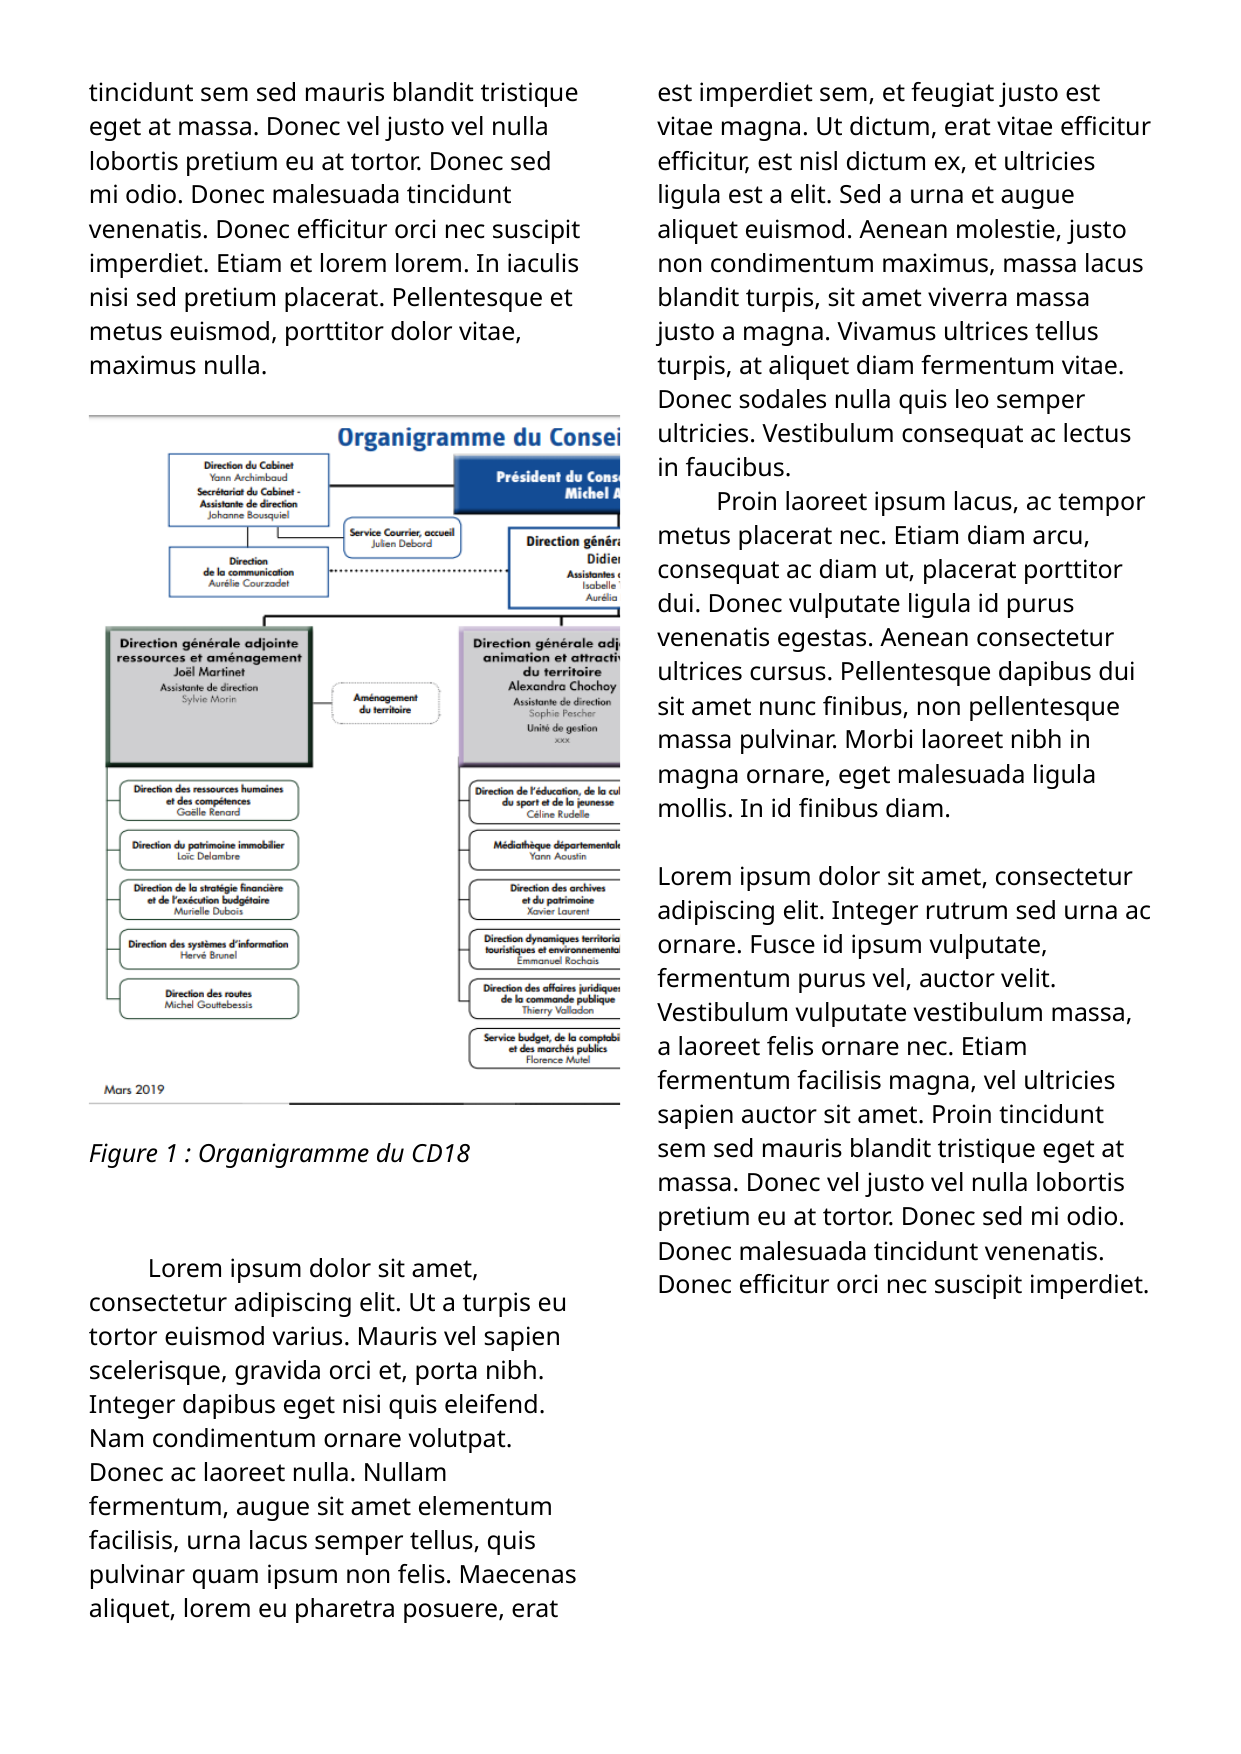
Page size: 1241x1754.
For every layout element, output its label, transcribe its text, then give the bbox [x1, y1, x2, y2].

text est imperdiet sem, et feugiat justo est vitae magna. Ut dictum, erat vitae efficitur efficitur, est nisl dictum ex, et ultricies ligula est a elit. Sed a urna et augue aliquet euismod. Aenean molestie, justo non condimentum maximus, massa lacus blandit turpis, sit amet viverra massa justo a magna. Vivamus ultrices tellus turpis, at aliquet diam fermentum vitae. Donec sodales nulla quis leo semper ultricies. Vestibulum consequat ac lectus in faucibus. [657, 75, 1152, 484]
text Lorem ipsum dolor sit amet, consectetur adipiscing elit. Ut a turpis eu tortor euismod varius. Mauris vel sapien scelerisque, gravida orci et, porta nibh. Integer dapibus eget nisi quis eleifend. Nam condimentum ornare volutpat. Donec ac laoreet nulla. Nullam fermentum, augue sit amet elementum facilisis, urna lacus semper tellus, quis pulvinar quam ipsum non felis. Maecenas aliquet, lorem eu pharetra posuere, erat [89, 1250, 583, 1625]
text tincidunt sem sed mauris blandit tristique eget at massa. Donec vel justo vel nulla lobortis pretium eu at tortor. Donec sed mi odio. Donec malesuada tincidunt venenatis. Donec efficitur orci nec suscipit imperdiet. Etiam et lorem lorem. In iaculis nisi sed pretium placerat. Pellentesque et metus euismod, porttitor dolor vitae, maximus nulla. [89, 75, 583, 382]
text Figure 1 : Organigramme du CD18 [89, 1136, 583, 1170]
text Proin laoreet ipsum lacus, ac tempor metus placerat nec. Etiam diam arcu, consequat ac diam ut, placerat porttitor dui. Donec vulputate ligula id purus venenatis egestas. Aenean consectetur ultrices cursus. Pellentesque dapibus dui sit amet nunc finibus, non pellentesque massa pulvinar. Morbi laoreet nibh in magna ornare, eget malesuada ligula mollis. In id finibus diam. [657, 484, 1152, 824]
text Lorem ipsum dolor sit amet, consectetur adipiscing elit. Integer rutrum sed urna ac ornare. Fusce id ipsum vulputate, fermentum purus vel, auctor velit. Vestibulum vulputate vestibulum massa, a laoreet felis ornare nec. Etiam fermentum facilisis magna, vel ultricies sapien auctor sit amet. Proin tincidunt sem sed mauris blandit tristique eget at massa. Donec vel justo vel nulla lobortis pretium eu at tortor. Donec sed mi odio. Donec malesuada tincidunt venenatis. Donec efficitur orci nec suscipit imperdiet. [657, 858, 1152, 1301]
